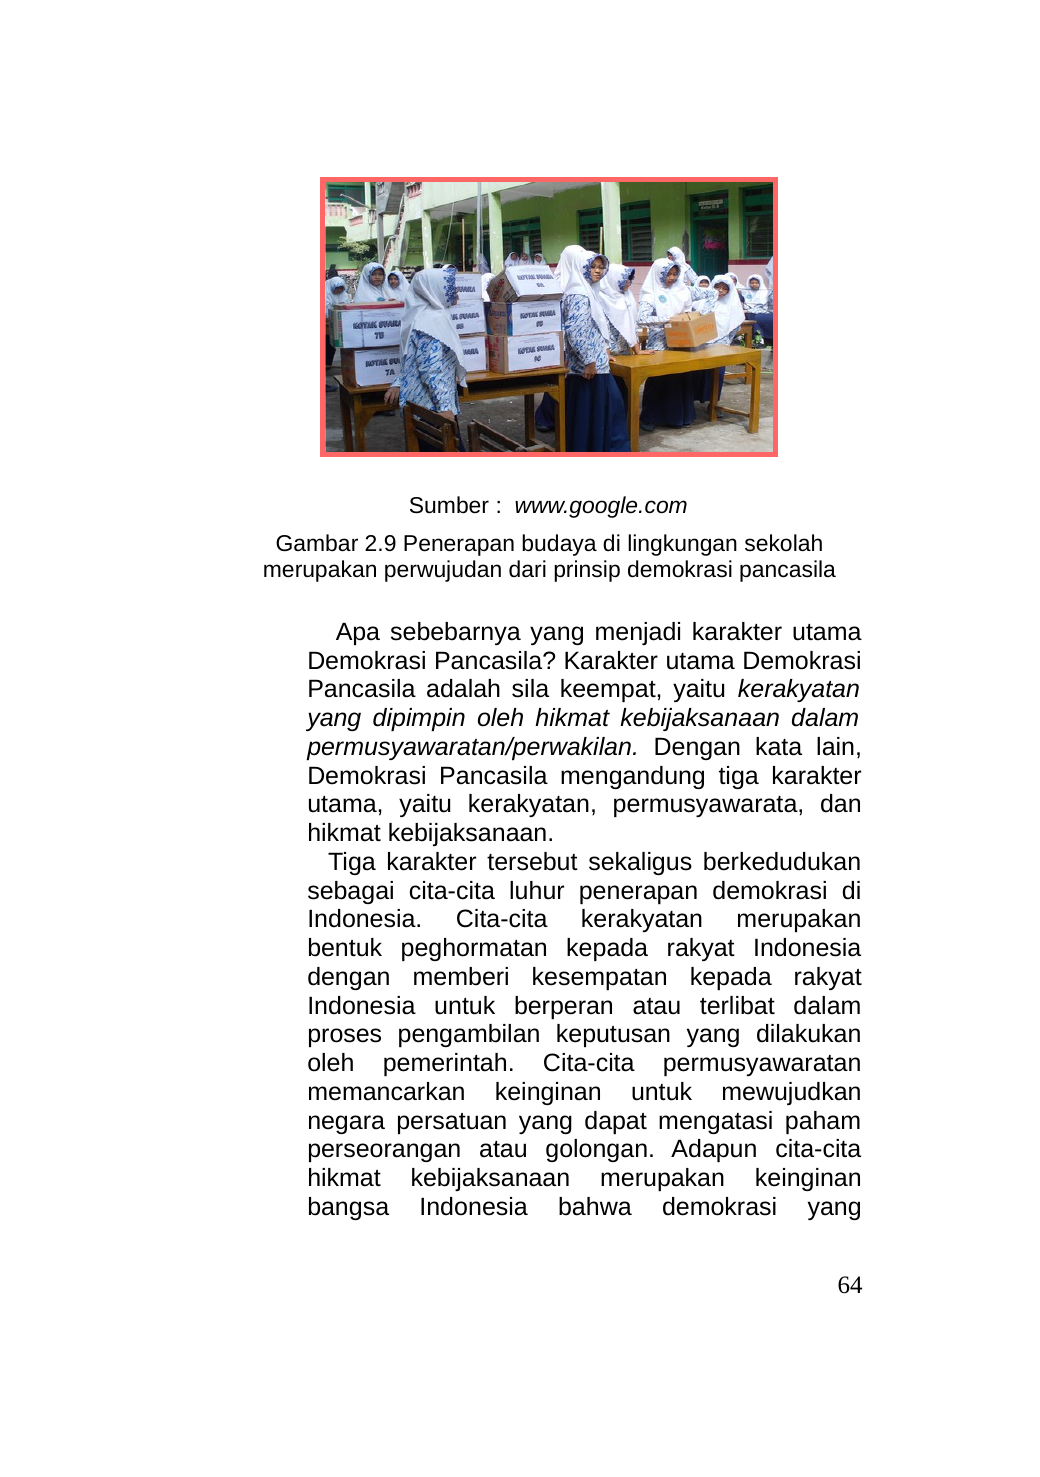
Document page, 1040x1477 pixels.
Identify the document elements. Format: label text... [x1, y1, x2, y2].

picture [325, 182, 773, 452]
table_cell Gambar 2.9 Penerapan budaya di lingkungan sekolah merupakan perwujudan dari prinsip demokrasi pancasila [236, 524, 862, 588]
text Tiga karakter tersebut sekaligus berkedudukan sebagai cita-cita luhur penerapan demokrasi di Indonesia. Cita-cita kerakyatan merupakan bentuk peghormatan kepada rakyat Indonesia dengan memberi kesempatan kepada rakyat Indonesia untuk berperan atau terlibat dalam proses pengambilan keputusan yang dilakukan oleh pemerintah. Cita-cita permusyawaratan memancarkan keinginan untuk mewujudkan negara persatuan yang dapat mengatasi paham perseorangan atau golongan. Adapun cita-cita hikmat kebijaksanaan merupakan keinginan bangsa Indonesia bahwa demokrasi yang diterapkan di Indonesia merupakan demokrasi yang didasakan pada nilai-nilai [307, 847, 862, 1221]
text Apa sebebarnya yang menjadi karakter utama Demokrasi Pancasila? Karakter utama Demokrasi Pancasila adalah sila keempat, yaitu kerakyatan yang dipimpin oleh hikmat kebijaksanaan dalam permusyawaratan/perwakilan. Dengan kata lain, Demokrasi Pancasila mengandung tiga karakter utama, yaitu kerakyatan, permusyawarata, dan hikmat kebijaksanaan. [307, 617, 862, 847]
table_header Sumber : www.google.com [236, 486, 862, 524]
